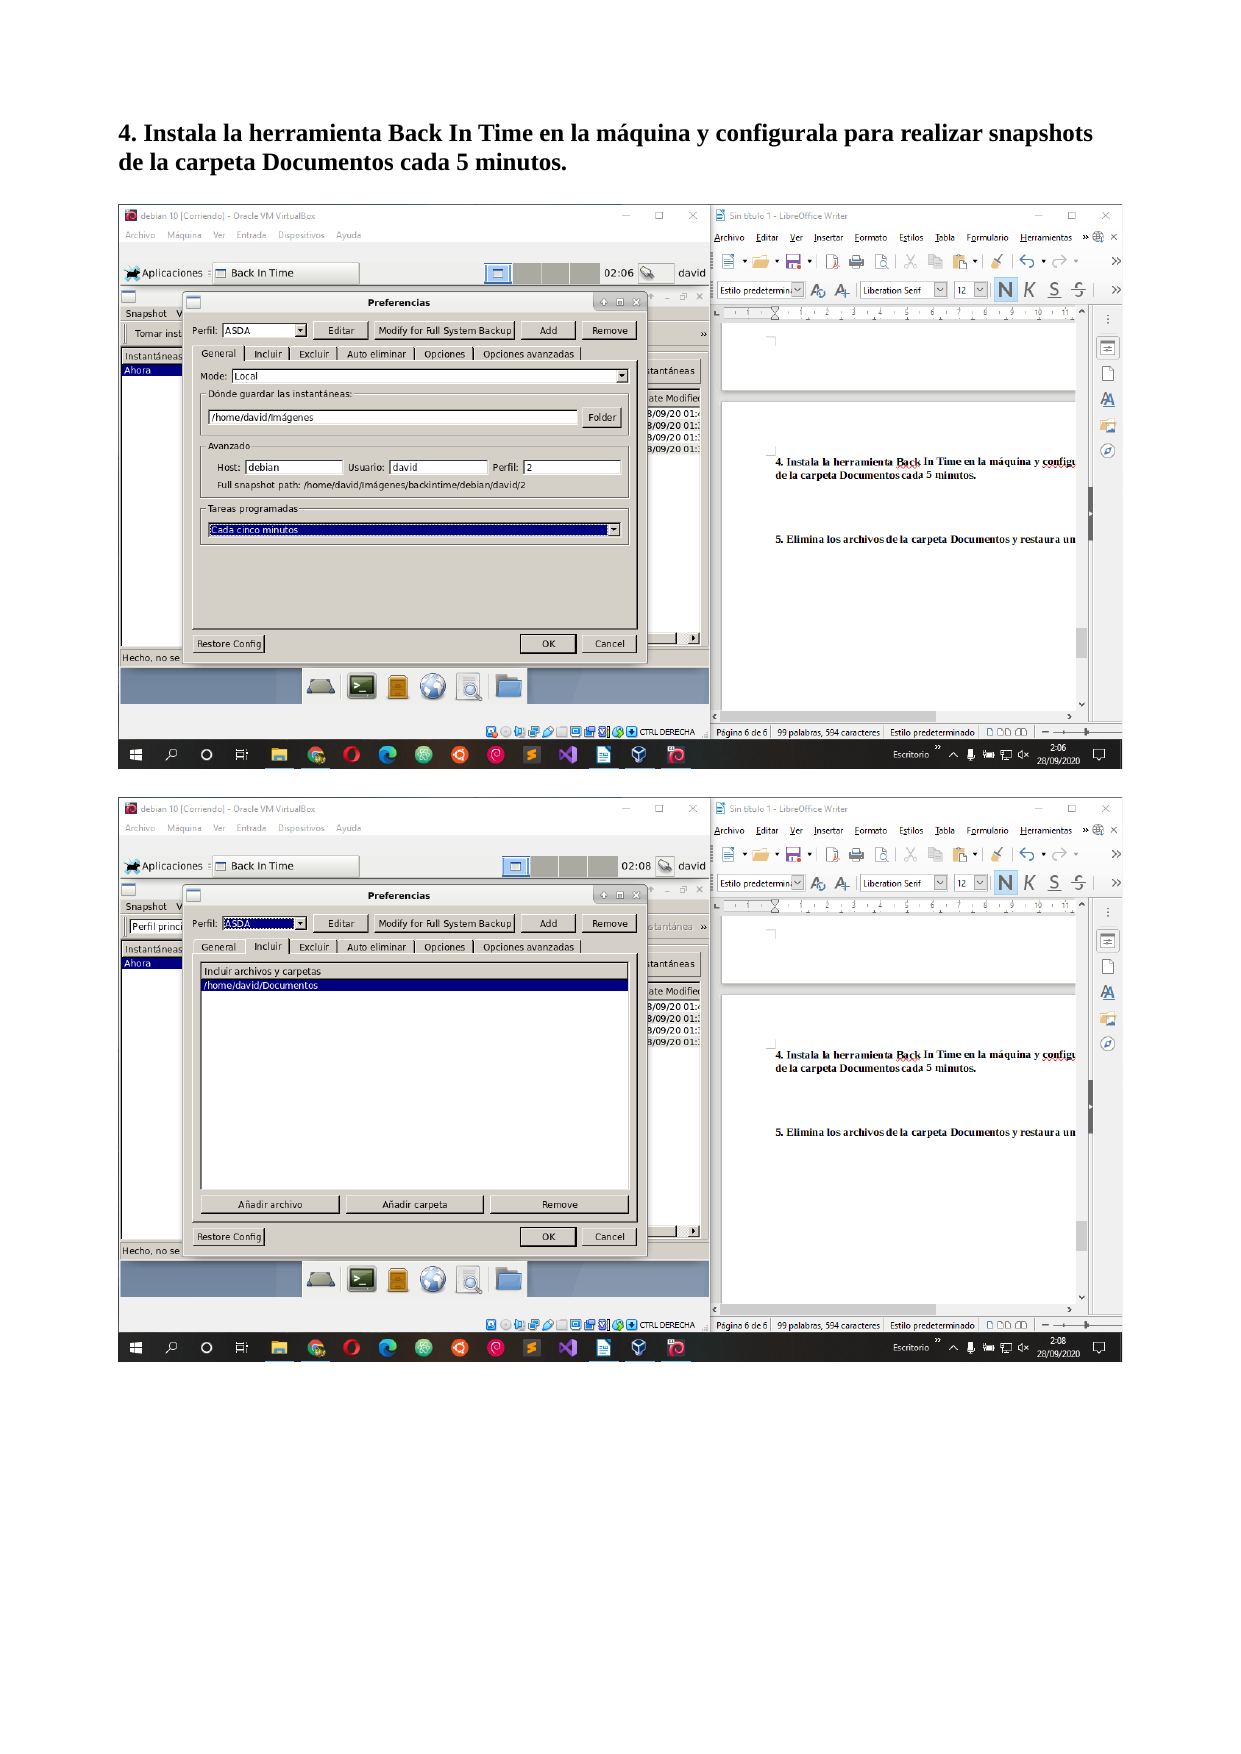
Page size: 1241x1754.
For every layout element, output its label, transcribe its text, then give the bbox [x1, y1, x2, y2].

picture [118, 204, 1123, 769]
picture [118, 797, 1123, 1362]
text 4. Instala la herramienta Back In Time en la máquina y configurala para realizar snapshots de la carpeta Documentos cada 5 minutos. [118, 118, 1122, 176]
